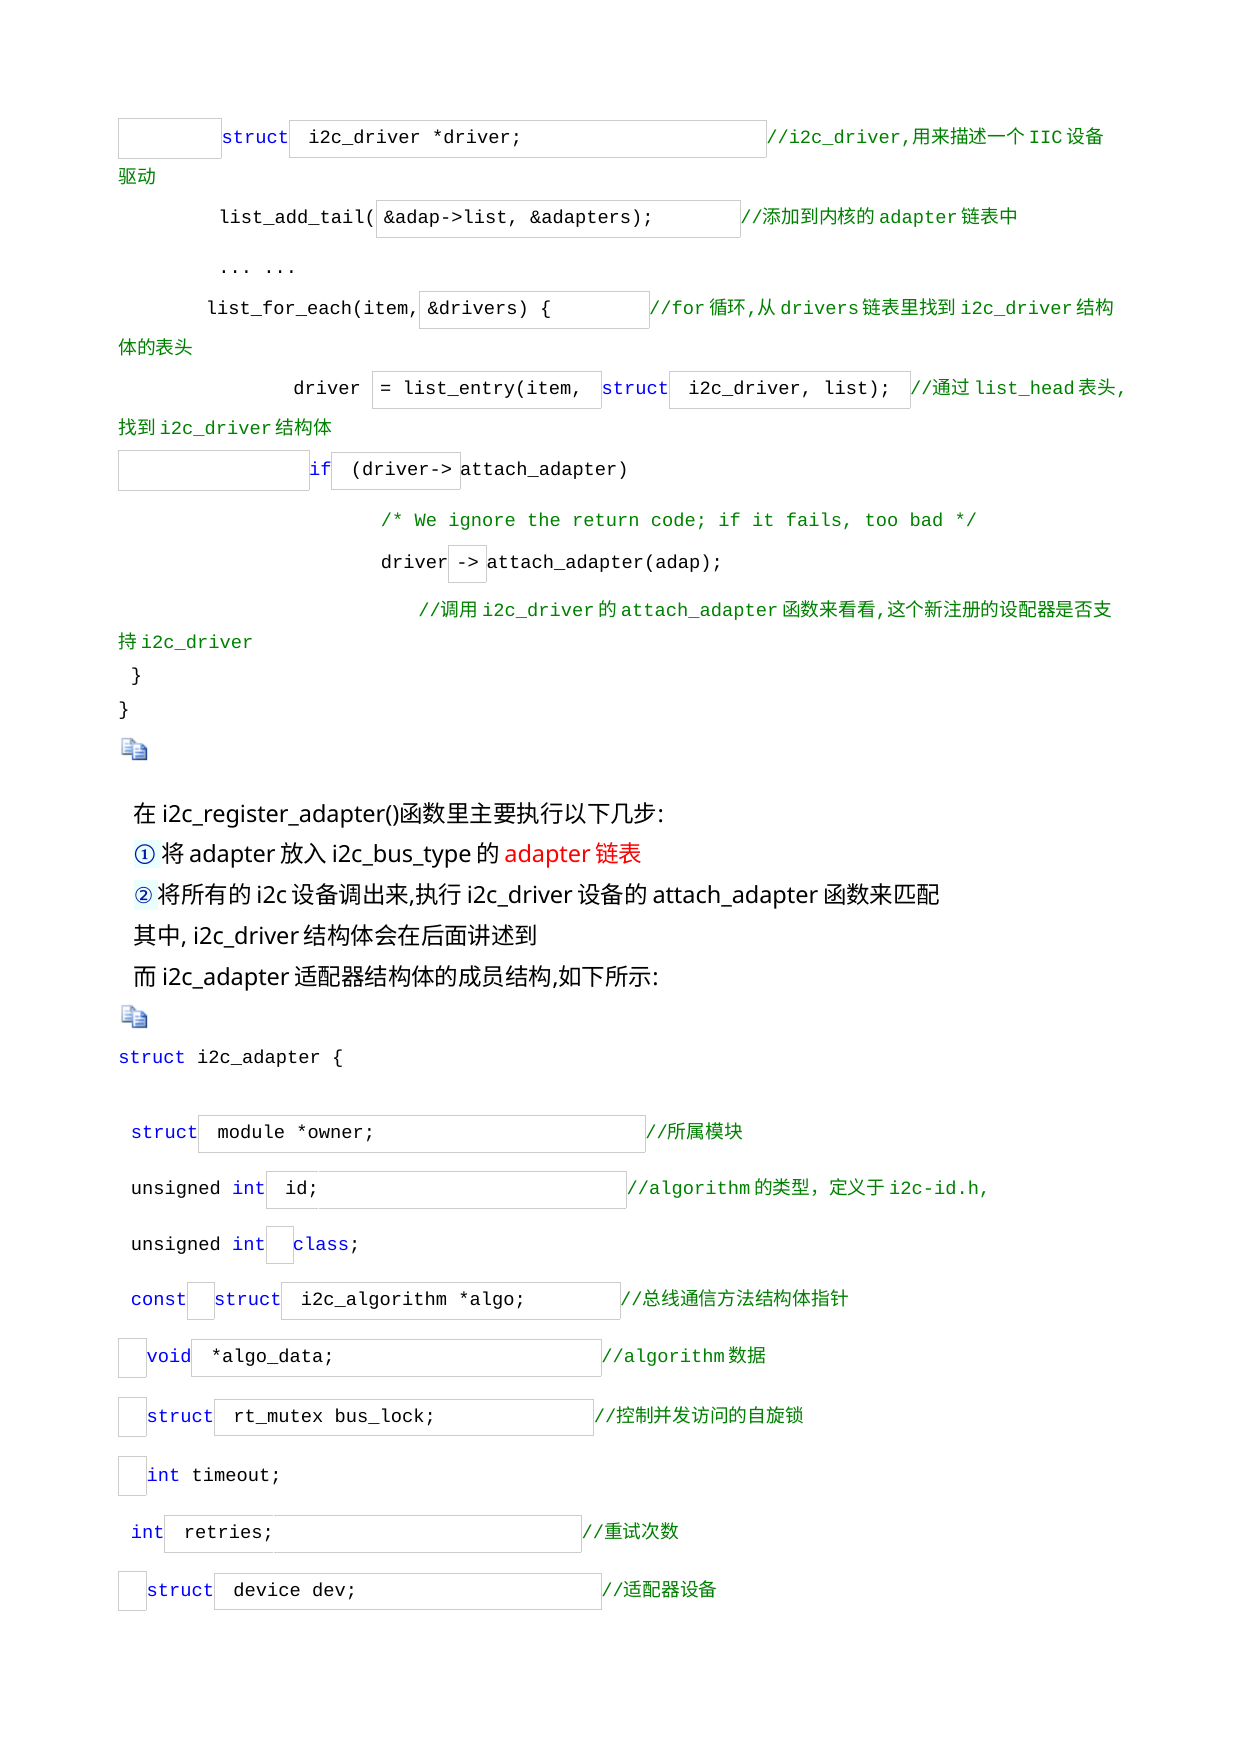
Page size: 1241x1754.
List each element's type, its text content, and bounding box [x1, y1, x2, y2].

text unsigned int [118, 1171, 266, 1208]
picture [118, 731, 153, 766]
text [119, 1572, 146, 1610]
text struct [118, 1115, 198, 1152]
text attach_adapter(adap); [487, 545, 1122, 582]
text //重试次数 [582, 1515, 1122, 1552]
text ... ... [118, 256, 1122, 279]
text unsigned int [118, 1226, 266, 1263]
text retries; [165, 1516, 581, 1552]
text } [118, 700, 1122, 721]
text list_for_each(item,&drivers) { //for循环,从drivers链表里找到i2c_driver结构体的表头 [118, 291, 1122, 360]
text [119, 1339, 146, 1377]
text //总线通信方法结构体指针 [621, 1282, 1122, 1319]
text //调用i2c_driver的attach_adapter函数来看看,这个新注册的设配器是否支持i2c_driver [118, 601, 1122, 654]
text struct rt_mutex bus_lock; //控制并发访问的自旋锁 [147, 1397, 1122, 1436]
text int [118, 1515, 164, 1552]
text driver- [118, 545, 448, 582]
text [267, 1227, 293, 1263]
text //所属模块 [646, 1115, 1122, 1152]
text &adap->list, &adapters); [377, 201, 740, 237]
text struct [215, 1282, 281, 1319]
text /* We ignore the return code; if it fails, too bad */ [118, 509, 1122, 533]
text struct device dev; //适配器设备 [147, 1571, 1122, 1610]
text 其中, i2c_driver结构体会在后面讲述到 [134, 917, 1106, 951]
text void *algo_data; //algorithm数据 [147, 1338, 1122, 1377]
text module *owner; [199, 1116, 645, 1152]
text list_add_tail( [118, 200, 376, 237]
text > [449, 546, 486, 582]
text int timeout; [147, 1456, 1122, 1495]
text id; [267, 1172, 626, 1208]
text i2c_algorithm *algo; [282, 1283, 620, 1319]
text 在i2c_register_adapter()函数里主要执行以下几步: [134, 795, 1106, 829]
text ①将adapter放入i2c_bus_type的adapter链表 ②将所有的i2c设备调出来,执行i2c_driver设备的attach_adapter函数来匹配 [134, 836, 1106, 911]
text //添加到内核的adapter链表中 [741, 200, 1122, 237]
text class; [294, 1226, 1122, 1263]
text const [118, 1282, 187, 1319]
text driver = list_entry(item, struct i2c_driver, list); //通过list_head表头,找到i2c_driver结构体 [118, 371, 1122, 440]
text [119, 1398, 146, 1436]
text if (driver->attach_adapter) [310, 450, 1122, 490]
text struct i2c_driver *driver; //i2c_driver,用来描述一个IIC设备驱动 [118, 118, 1122, 189]
text [119, 451, 309, 490]
text struct i2c_adapter { [118, 1048, 1122, 1069]
text 而i2c_adapter适配器结构体的成员结构,如下所示: [134, 958, 1106, 992]
picture [118, 999, 153, 1034]
text [119, 1457, 146, 1495]
text //algorithm的类型，定义于i2c-id.h, [627, 1171, 1122, 1208]
text } [118, 664, 1122, 688]
